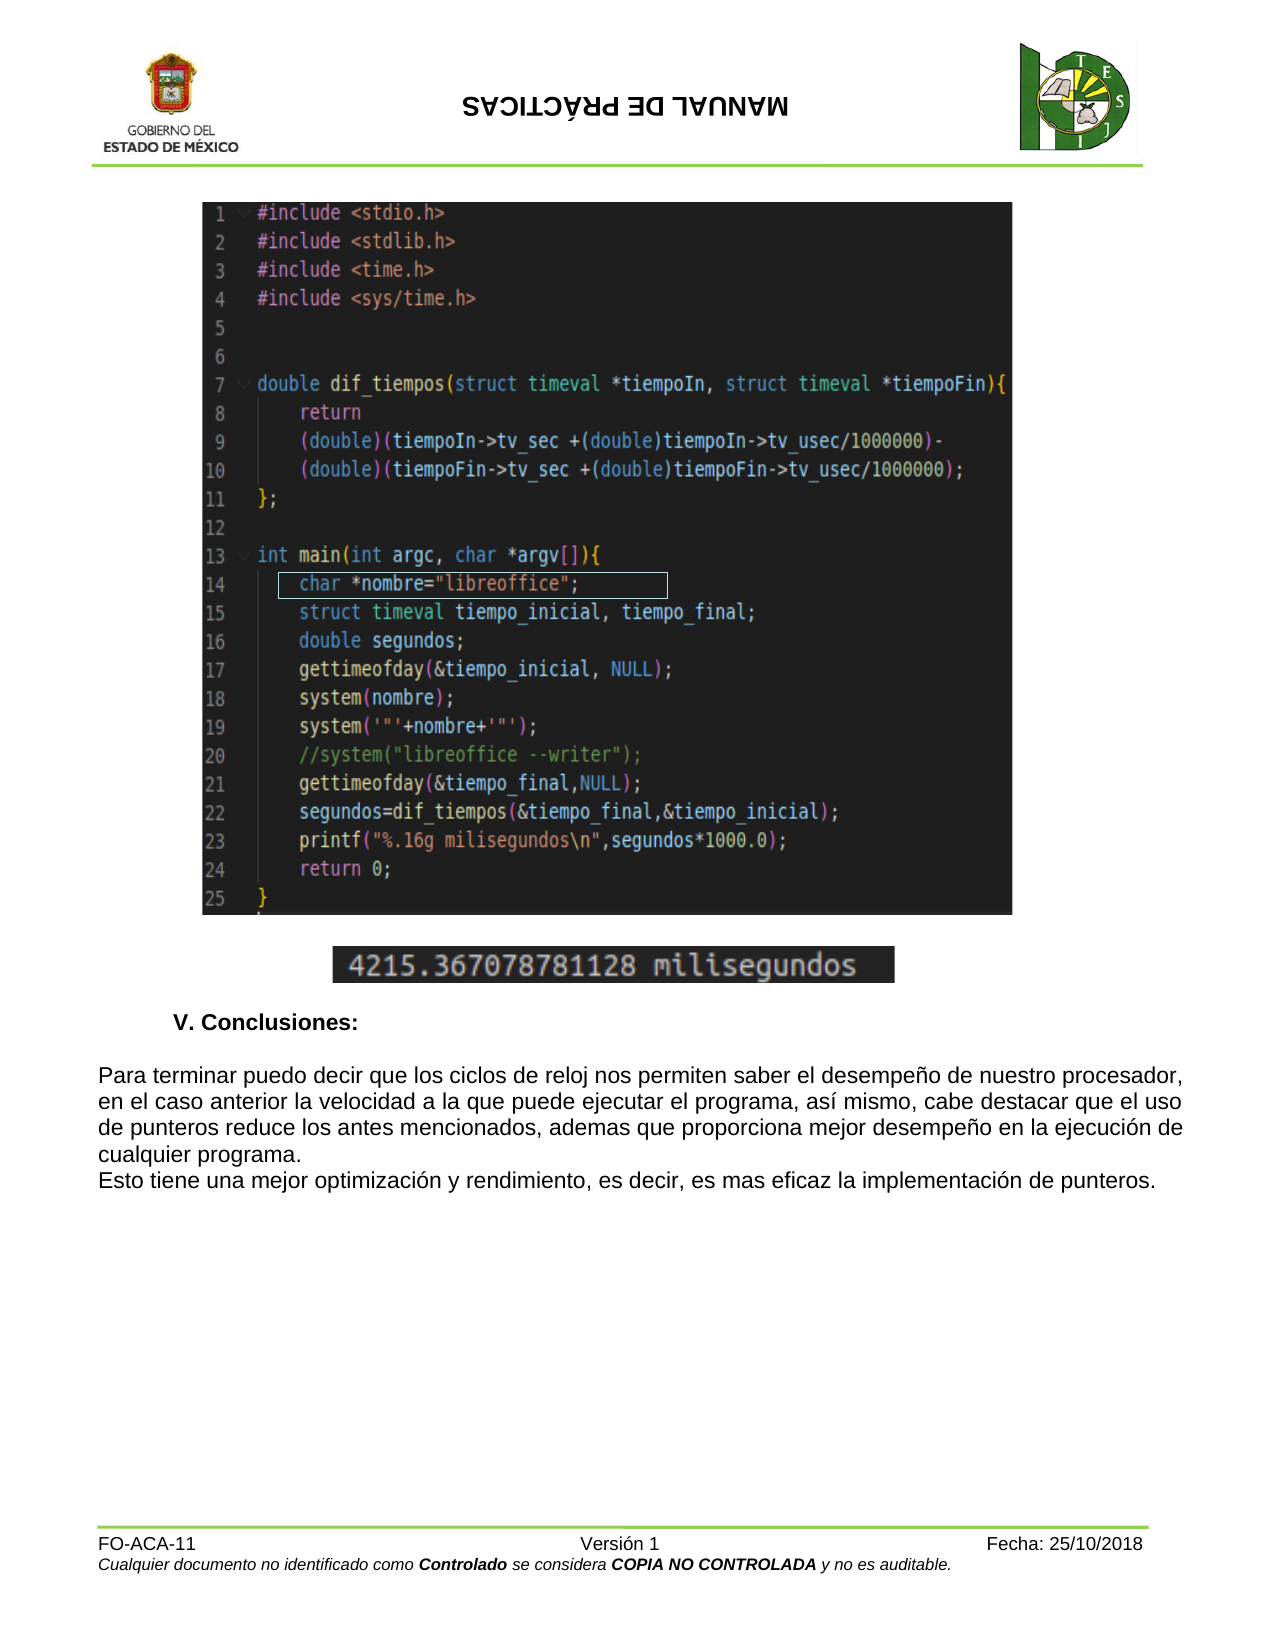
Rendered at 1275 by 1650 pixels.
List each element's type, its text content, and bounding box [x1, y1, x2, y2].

picture [95, 42, 241, 161]
picture [1018, 41, 1137, 157]
text Para terminar puedo decir que los ciclos de reloj nos permiten saber el desempeño de nuestro procesador, en el caso anterior la velocidad a la que puede ejecutar el programa, así mismo, cabe destacar que el uso de punteros reduce los antes mencionados, ademas que proporciona mejor desempeño en la ejecución de cualquier programa. [98, 1062, 1183, 1167]
picture [332, 976, 673, 983]
list V. Conclusiones: [135, 1009, 1183, 1035]
text Esto tiene una mejor optimización y rendimiento, es decir, es mas eficaz la implementación de punteros. [98, 1167, 1183, 1193]
picture [202, 202, 1013, 915]
